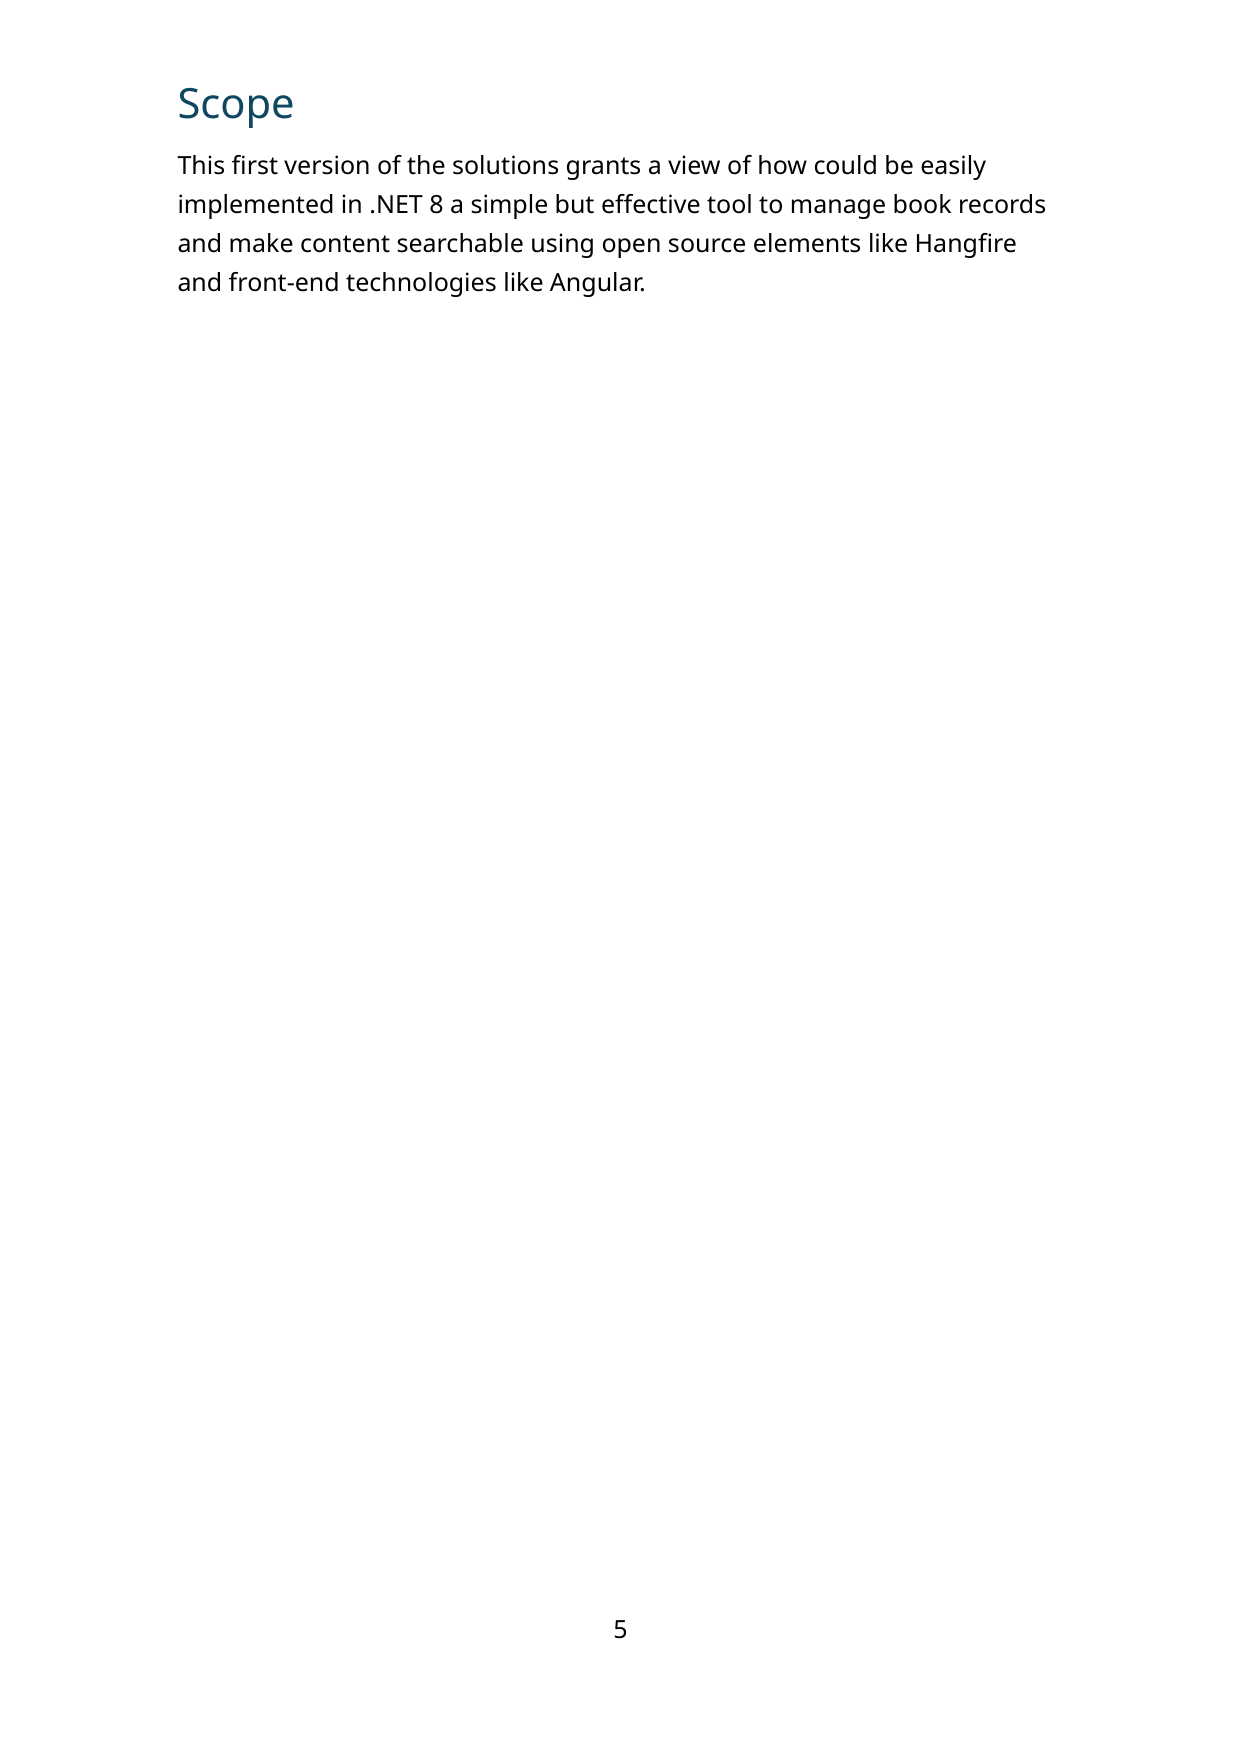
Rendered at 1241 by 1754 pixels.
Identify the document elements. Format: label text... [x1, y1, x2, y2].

subtitle Scope [177, 74, 1063, 131]
text This first version of the solutions grants a view of how could be easily implemented in .NET 8 a simple but effective tool to manage book records and make content searchable using open source elements like Hangfire and front-end technologies like Angular. [177, 147, 1063, 299]
